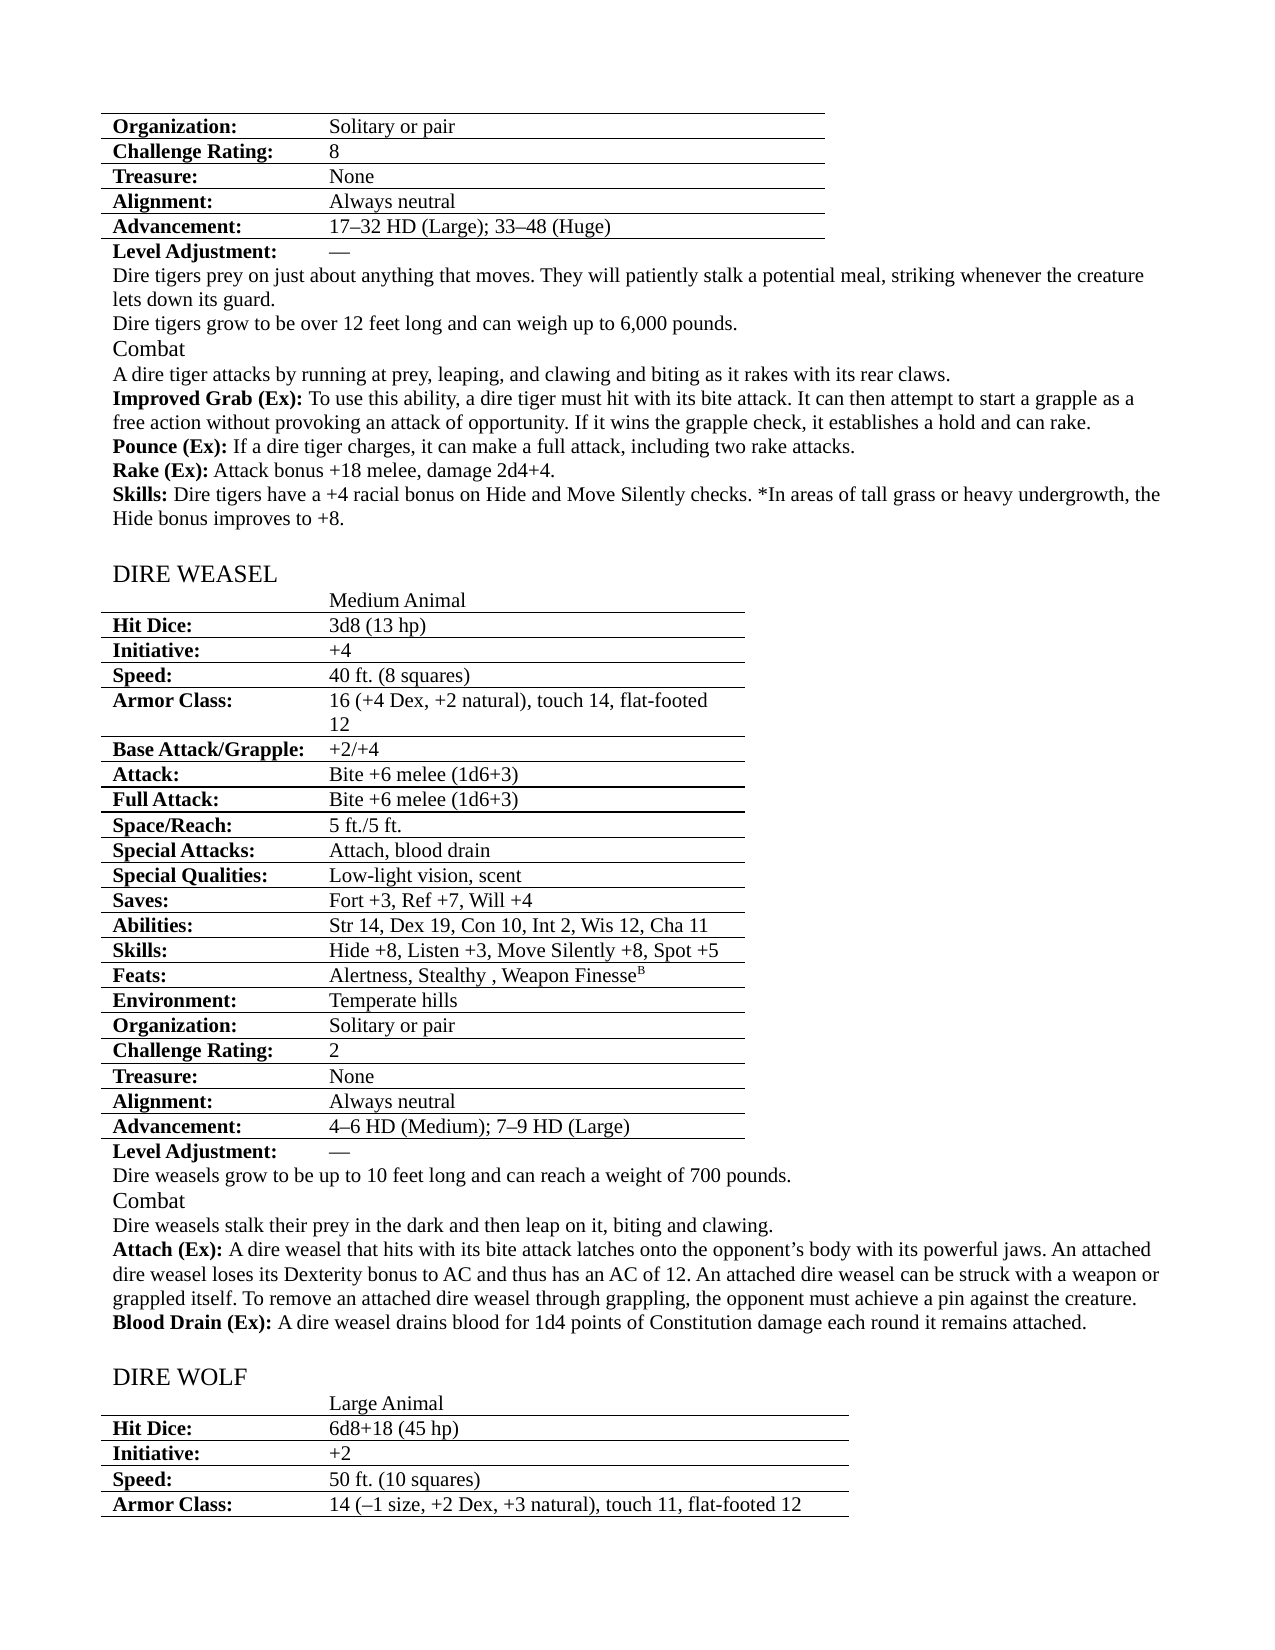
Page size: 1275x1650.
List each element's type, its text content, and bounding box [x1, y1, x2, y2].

table_cell 4–6 HD (Medium); 7–9 HD (Large) [318, 1114, 745, 1138]
table_header Large Animal [318, 1391, 849, 1415]
text Dire tigers grow to be over 12 feet long and can weigh up to 6,000 pounds. [112, 311, 1162, 335]
table_cell Feats: [101, 963, 318, 987]
table_cell 8 [318, 139, 825, 163]
table_cell Speed: [101, 663, 318, 687]
table_cell — [318, 1139, 745, 1163]
table_cell 40 ft. (8 squares) [318, 663, 745, 687]
table_cell Space/Reach: [101, 813, 318, 837]
table_header [101, 588, 318, 612]
table_cell Organization: [101, 1013, 318, 1037]
table_cell Challenge Rating: [101, 1039, 318, 1062]
table_cell Advancement: [101, 214, 318, 238]
table_cell Base Attack/Grapple: [101, 737, 318, 761]
table_header [101, 1391, 318, 1415]
table_cell Low-light vision, scent [318, 863, 745, 887]
table_cell 5 ft./5 ft. [318, 813, 745, 837]
table_cell 16 (+4 Dex, +2 natural), touch 14, flat-footed 12 [318, 688, 745, 736]
table_cell Treasure: [101, 164, 318, 188]
table_cell Bite +6 melee (1d6+3) [318, 762, 745, 786]
table_cell 17–32 HD (Large); 33–48 (Huge) [318, 214, 825, 238]
text A dire tiger attacks by running at prey, leaping, and clawing and biting as it rakes with its rear claws. [112, 362, 1162, 386]
table_cell Fort +3, Ref +7, Will +4 [318, 888, 745, 912]
table_cell None [318, 164, 825, 188]
table_cell Solitary or pair [318, 1013, 745, 1037]
table_cell Str 14, Dex 19, Con 10, Int 2, Wis 12, Cha 11 [318, 913, 745, 937]
table_cell Challenge Rating: [101, 139, 318, 163]
table_cell 50 ft. (10 squares) [318, 1466, 849, 1491]
text Skills: Dire tigers have a +4 racial bonus on Hide and Move Silently checks. *In areas of tall grass or heavy undergrowth, the Hide bonus improves to +8. [112, 482, 1162, 530]
table_cell Saves: [101, 888, 318, 912]
table_header Medium Animal [318, 588, 745, 612]
table_cell Bite +6 melee (1d6+3) [318, 788, 745, 811]
text Dire weasels stalk their prey in the dark and then leap on it, biting and clawing. [112, 1213, 1162, 1237]
table_cell Alertness, Stealthy , Weapon FinesseB [318, 963, 745, 987]
table_cell Advancement: [101, 1114, 318, 1138]
text Blood Drain (Ex): A dire weasel drains blood for 1d4 points of Constitution damage each round it remains attached. [112, 1309, 1162, 1334]
table_cell Level Adjustment: [101, 1139, 318, 1163]
table_cell Always neutral [318, 1089, 745, 1113]
text Pounce (Ex): If a dire tiger charges, it can make a full attack, including two rake attacks. [112, 434, 1162, 458]
table_cell Environment: [101, 988, 318, 1012]
table_cell Organization: [101, 114, 318, 138]
table_cell Special Attacks: [101, 838, 318, 862]
table_cell 6d8+18 (45 hp) [318, 1416, 849, 1440]
table_cell Attach, blood drain [318, 838, 745, 862]
table_cell Alignment: [101, 189, 318, 213]
text DIRE WOLF [112, 1362, 1162, 1391]
text Rake (Ex): Attack bonus +18 melee, damage 2d4+4. [112, 458, 1162, 482]
table_cell Hide +8, Listen +3, Move Silently +8, Spot +5 [318, 938, 745, 962]
table_cell Attack: [101, 762, 318, 786]
table_cell Initiative: [101, 638, 318, 662]
table_cell 2 [318, 1039, 745, 1062]
table_cell Full Attack: [101, 788, 318, 811]
table_cell Hit Dice: [101, 1416, 318, 1440]
table_cell +2 [318, 1441, 849, 1465]
table_cell Skills: [101, 938, 318, 962]
text Attach (Ex): A dire weasel that hits with its bite attack latches onto the opponent’s body with its powerful jaws. An attached dire weasel loses its Dexterity bonus to AC and thus has an AC of 12. An attached dire weasel can be struck with a weapon or grappled itself. To remove an attached dire weasel through grappling, the opponent must achieve a pin against the creature. [112, 1237, 1162, 1309]
table_cell Always neutral [318, 189, 825, 213]
table_cell Abilities: [101, 913, 318, 937]
table_cell Hit Dice: [101, 613, 318, 637]
table_cell Alignment: [101, 1089, 318, 1113]
table_cell Armor Class: [101, 688, 318, 736]
table_cell Treasure: [101, 1064, 318, 1088]
text Combat [112, 335, 1162, 362]
table_cell Initiative: [101, 1441, 318, 1465]
table_cell +4 [318, 638, 745, 662]
text Combat [112, 1187, 1162, 1213]
text Dire weasels grow to be up to 10 feet long and can reach a weight of 700 pounds. [112, 1163, 1162, 1187]
table_cell Armor Class: [101, 1492, 318, 1516]
text Improved Grab (Ex): To use this ability, a dire tiger must hit with its bite attack. It can then attempt to start a grapple as a free action without provoking an attack of opportunity. If it wins the grapple check, it establishes a hold and can rake. [112, 386, 1162, 434]
table_cell Speed: [101, 1466, 318, 1491]
table_cell Temperate hills [318, 988, 745, 1012]
table_cell 14 (–1 size, +2 Dex, +3 natural), touch 11, flat-footed 12 [318, 1492, 849, 1516]
table_cell Special Qualities: [101, 863, 318, 887]
table_cell 3d8 (13 hp) [318, 613, 745, 637]
table_cell — [318, 239, 825, 263]
text DIRE WEASEL [112, 559, 1162, 588]
table_cell Level Adjustment: [101, 239, 318, 263]
table_cell Solitary or pair [318, 114, 825, 138]
text Dire tigers prey on just about anything that moves. They will patiently stalk a potential meal, striking whenever the creature lets down its guard. [112, 263, 1162, 311]
table_cell None [318, 1064, 745, 1088]
table_cell +2/+4 [318, 737, 745, 761]
